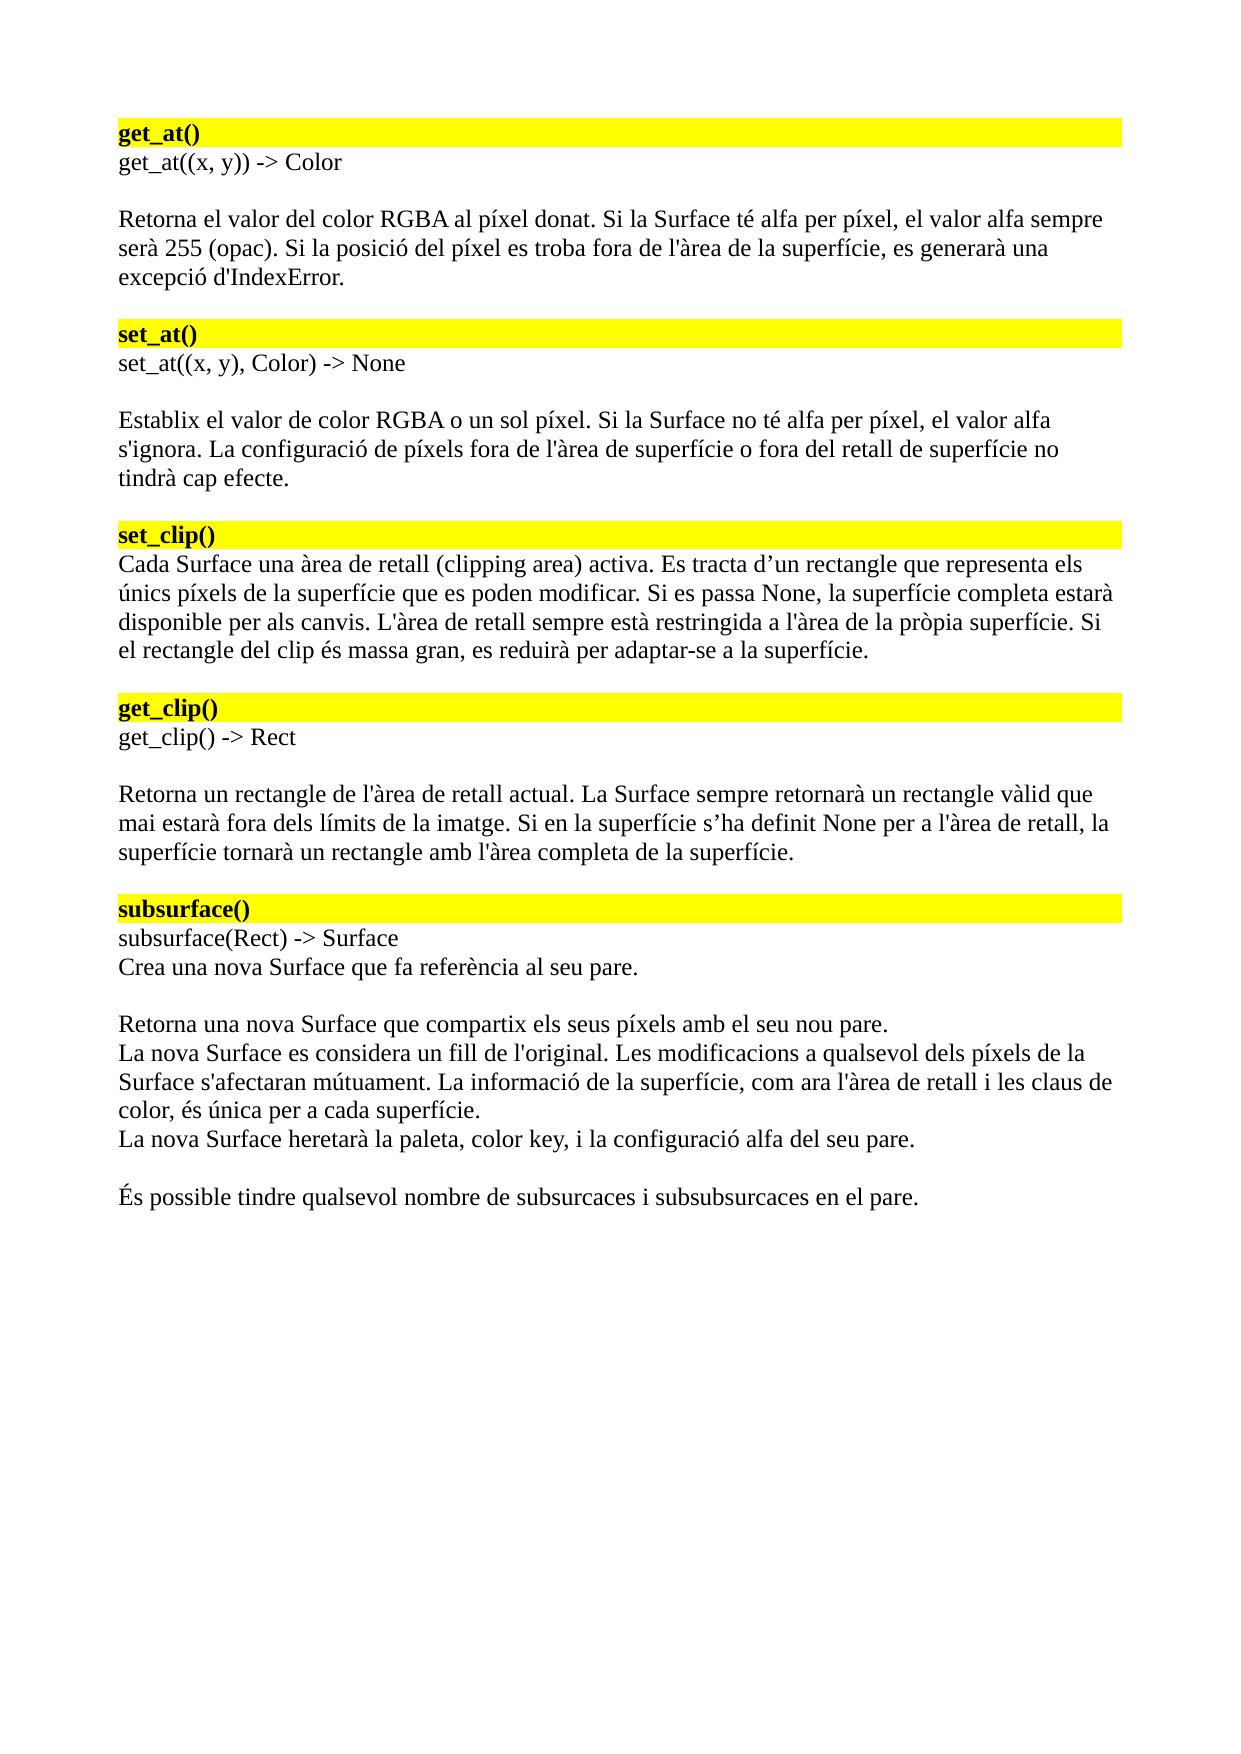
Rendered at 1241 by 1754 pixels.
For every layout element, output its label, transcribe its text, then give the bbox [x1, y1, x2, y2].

text set_clip() [118, 521, 1122, 549]
text Retorna una nova Surface que compartix els seus píxels amb el seu nou pare. [118, 1009, 1122, 1038]
text Retorna un rectangle de l'àrea de retall actual. La Surface sempre retornarà un rectangle vàlid que mai estarà fora dels límits de la imatge. Si en la superfície s’ha definit None per a l'àrea de retall, la superfície tornarà un rectangle amb l'àrea completa de la superfície. [118, 779, 1122, 866]
text La nova Surface heretarà la paleta, color key, i la configuració alfa del seu pare. [118, 1124, 1122, 1153]
text get_clip() [118, 693, 1122, 722]
text Retorna el valor del color RGBA al píxel donat. Si la Surface té alfa per píxel, el valor alfa sempre serà 255 (opac). Si la posició del píxel es troba fora de l'àrea de la superfície, es generarà una excepció d'IndexError. [118, 204, 1122, 291]
text set_at() [118, 319, 1122, 348]
text La nova Surface es considera un fill de l'original. Les modificacions a qualsevol dels píxels de la Surface s'afectaran mútuament. La informació de la superfície, com ara l'àrea de retall i les claus de color, és única per a cada superfície. [118, 1038, 1122, 1124]
text Crea una nova Surface que fa referència al seu pare. [118, 952, 1122, 981]
text Establix el valor de color RGBA o un sol píxel. Si la Surface no té alfa per píxel, el valor alfa s'ignora. La configuració de píxels fora de l'àrea de superfície o fora del retall de superfície no tindrà cap efecte. [118, 406, 1122, 492]
text set_at((x, y), Color) -> None [118, 348, 1122, 377]
text subsurface() [118, 894, 1122, 923]
text get_at((x, y)) -> Color [118, 147, 1122, 176]
text get_at() [118, 118, 1122, 147]
text És possible tindre qualsevol nombre de subsurcaces i subsubsurcaces en el pare. [118, 1182, 1122, 1211]
text Cada Surface una àrea de retall (clipping area) activa. Es tracta d’un rectangle que representa els únics píxels de la superfície que es poden modificar. Si es passa None, la superfície completa estarà disponible per als canvis. L'àrea de retall sempre està restringida a l'àrea de la pròpia superfície. Si el rectangle del clip és massa gran, es reduirà per adaptar-se a la superfície. [118, 549, 1122, 664]
text get_clip() -> Rect [118, 722, 1122, 751]
text subsurface(Rect) -> Surface [118, 923, 1122, 952]
